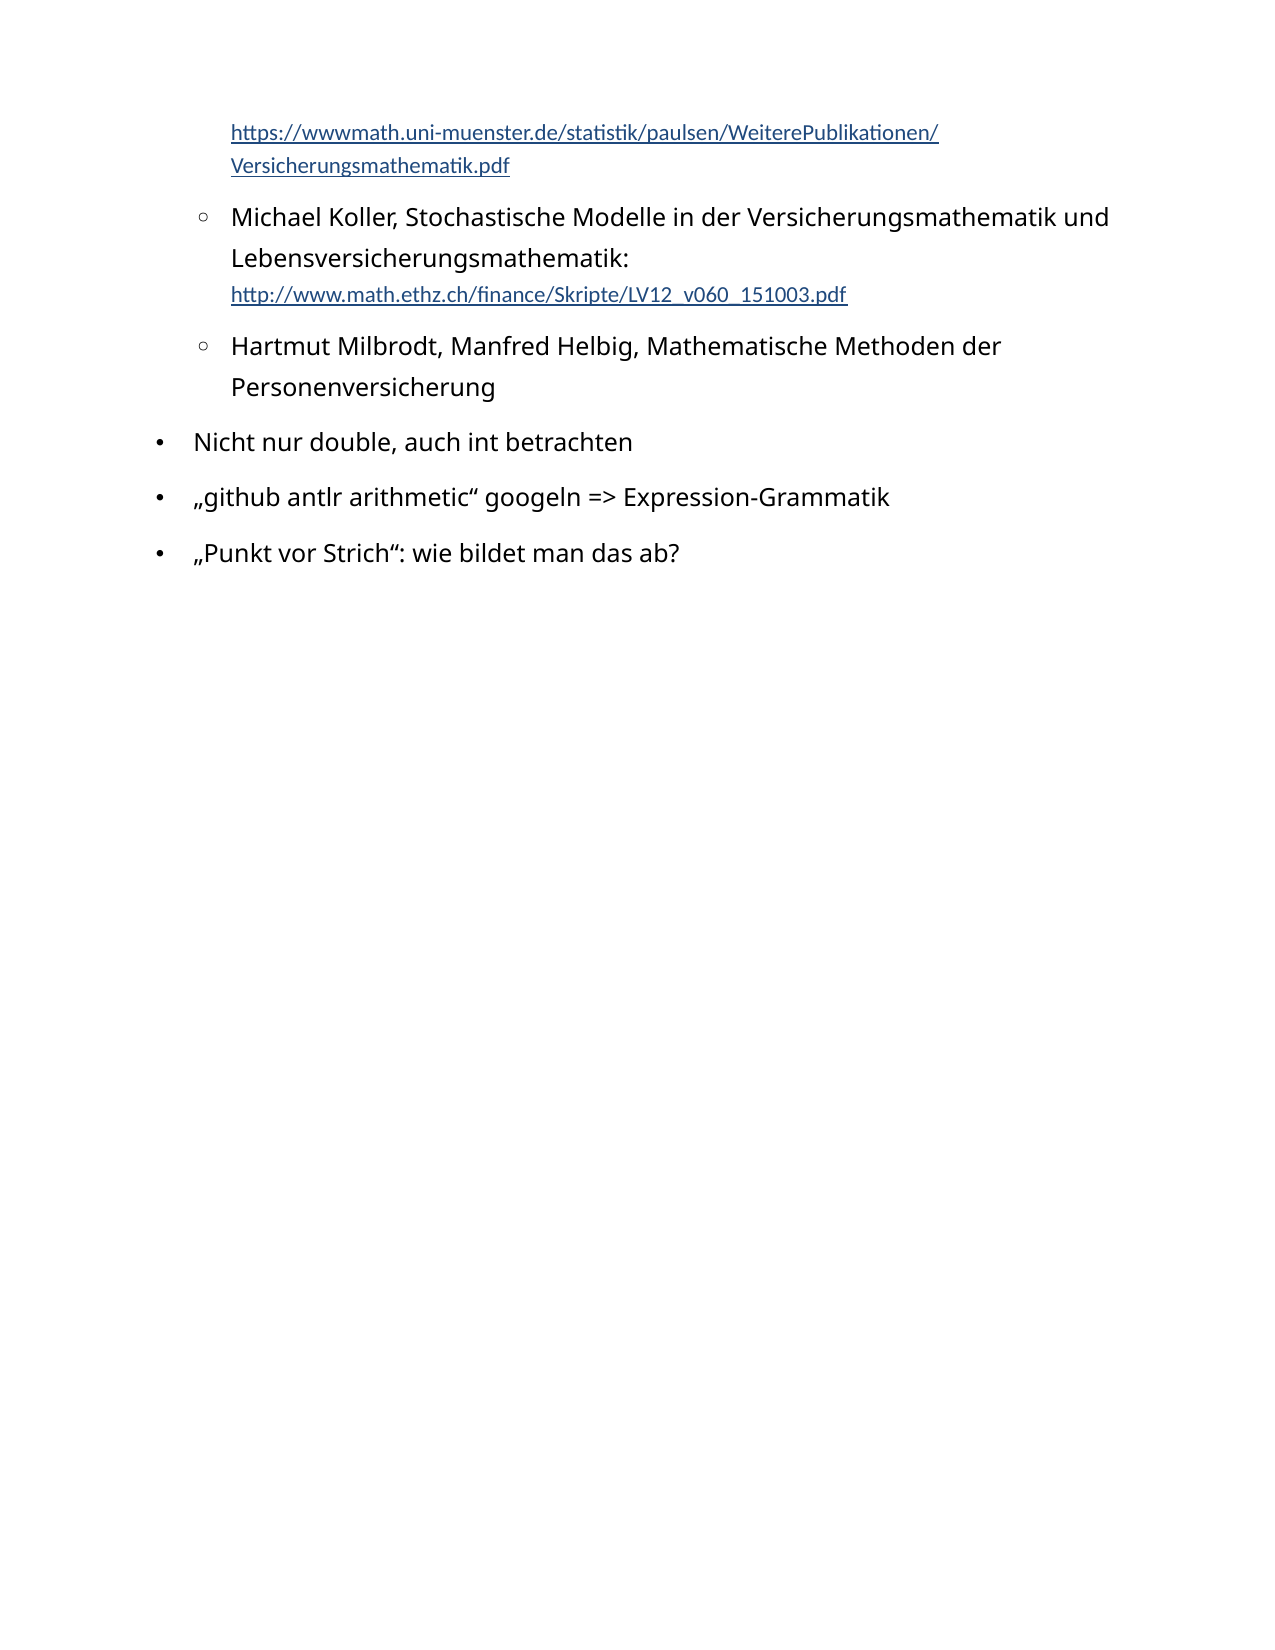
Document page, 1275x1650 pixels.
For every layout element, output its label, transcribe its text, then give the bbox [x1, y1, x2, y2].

list https://wwwmath.uni-muenster.de/statistik/paulsen/WeiterePublikationen/Versicherungsmathematik.pdf [193, 118, 1157, 180]
list „github antlr arithmetic“ googeln => Expression-Grammatik [156, 480, 1157, 514]
list Hartmut Milbrodt, Manfred Helbig, Mathematische Methoden der Personenversicherung [193, 328, 1157, 403]
list „Punkt vor Strich“: wie bildet man das ab? [156, 535, 1157, 569]
list Michael Koller, Stochastische Modelle in der Versicherungsmathematik und Lebensversicherungsmathematik: http://www.math.ethz.ch/finance/Skripte/LV12_v060_151003.pdf [193, 200, 1157, 308]
list Nicht nur double, auch int betrachten [156, 424, 1157, 459]
